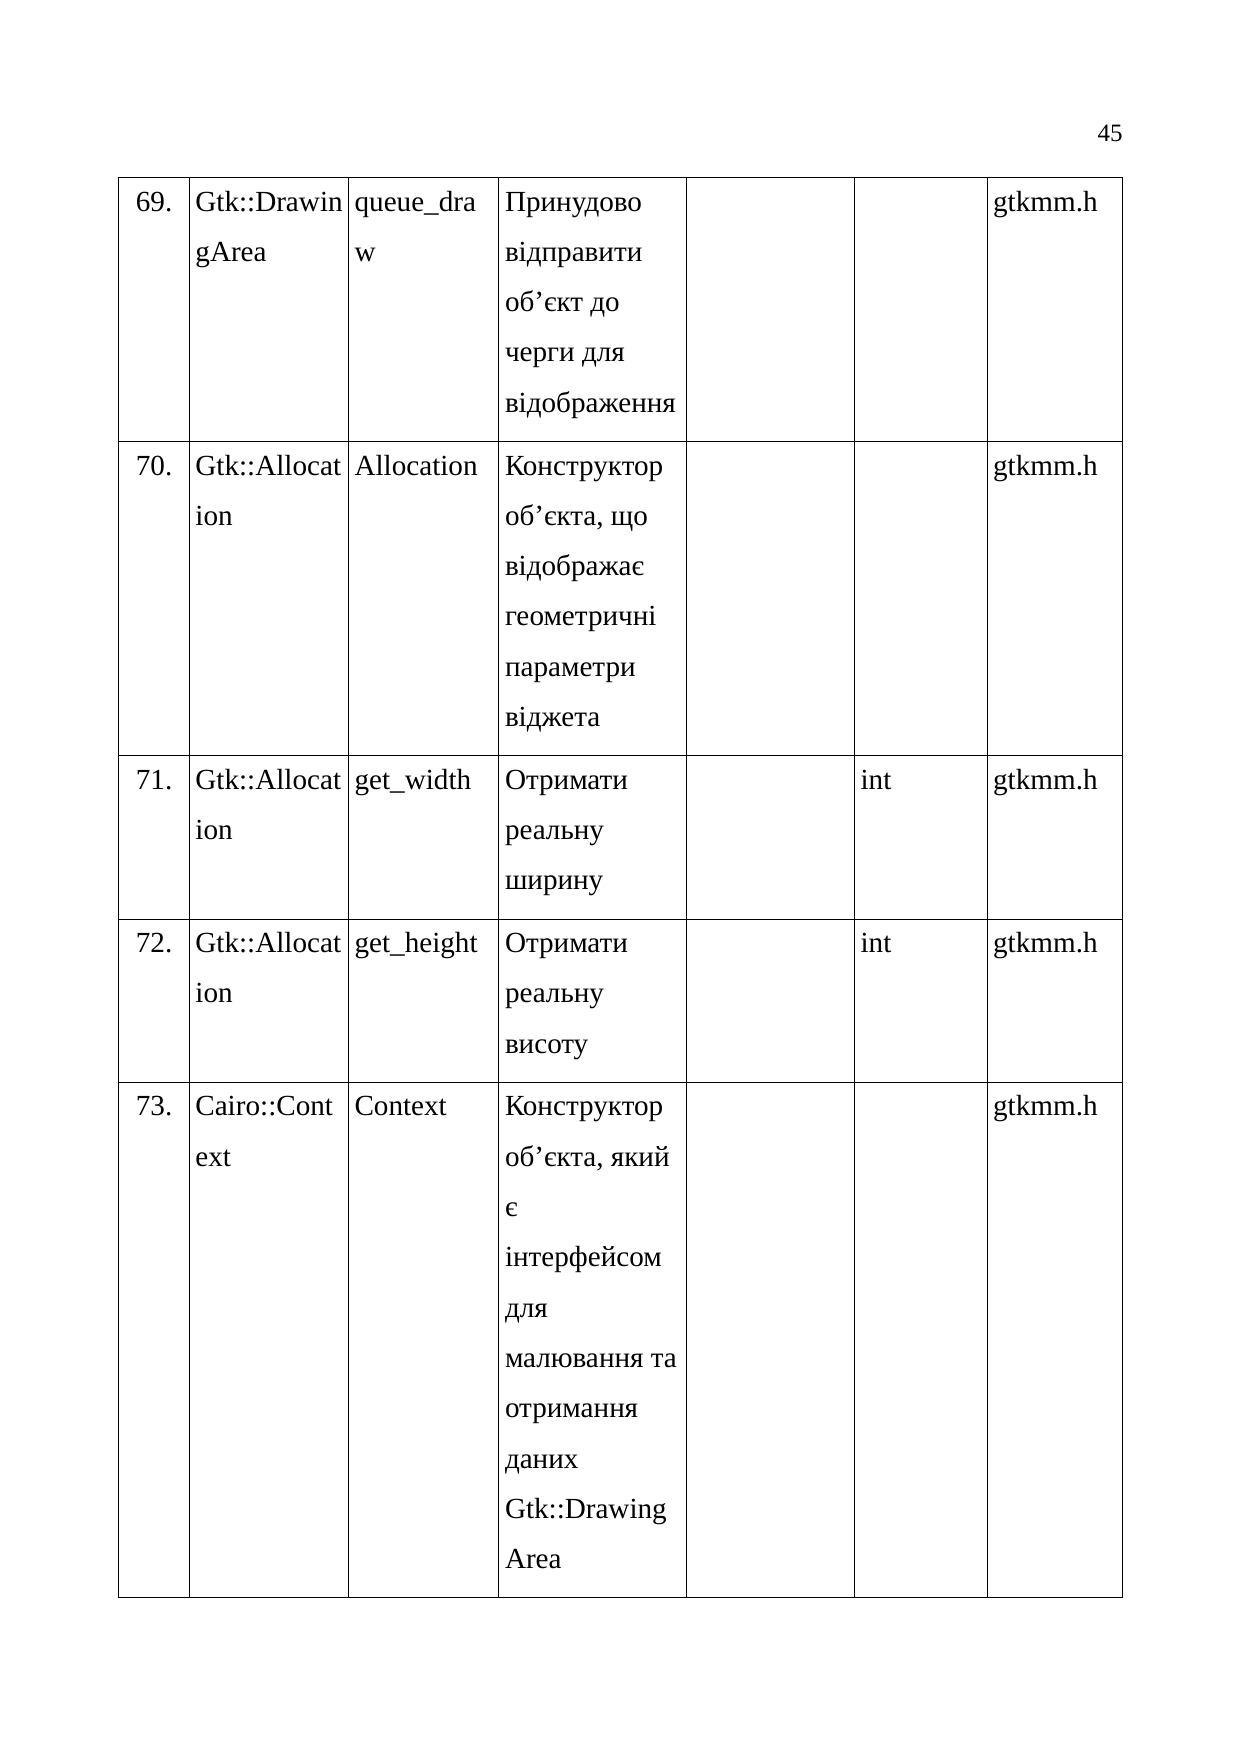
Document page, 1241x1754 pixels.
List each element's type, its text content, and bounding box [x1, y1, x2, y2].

table_cell [855, 1083, 987, 1597]
table_cell [855, 178, 987, 441]
table_cell gtkmm.h [988, 178, 1122, 441]
table_cell [687, 178, 854, 441]
table_cell Allocation [349, 442, 498, 755]
table_cell 71. [119, 756, 189, 918]
table_cell gtkmm.h [988, 442, 1122, 755]
table_cell gtkmm.h [988, 920, 1122, 1082]
table_cell int [855, 756, 987, 918]
table_cell 69. [119, 178, 189, 441]
table_cell Конструктор об’єкта, який є інтерфейсом для малювання та отримання даних Gtk::DrawingArea [499, 1083, 686, 1597]
table_cell [687, 1083, 854, 1597]
table_cell gtkmm.h [988, 756, 1122, 918]
table_cell Cairo::Context [190, 1083, 348, 1597]
table_cell [687, 920, 854, 1082]
table_cell Gtk::Allocation [190, 920, 348, 1082]
table_cell Gtk::Allocation [190, 442, 348, 755]
table_cell get_height [349, 920, 498, 1082]
table_cell 73. [119, 1083, 189, 1597]
table_cell Gtk::DrawingArea [190, 178, 348, 441]
table_cell Отримати реальну висоту [499, 920, 686, 1082]
table_cell Отримати реальну ширину [499, 756, 686, 918]
table_cell Gtk::Allocation [190, 756, 348, 918]
table_cell Context [349, 1083, 498, 1597]
table_cell [855, 442, 987, 755]
table_cell queue_draw [349, 178, 498, 441]
table_cell Конструктор об’єкта, що відображає геометричні параметри віджета [499, 442, 686, 755]
table_cell 72. [119, 920, 189, 1082]
table_cell int [855, 920, 987, 1082]
table_cell [687, 756, 854, 918]
table_cell get_width [349, 756, 498, 918]
table_cell 70. [119, 442, 189, 755]
table_cell gtkmm.h [988, 1083, 1122, 1597]
table_cell Принудово відправити об’єкт до черги для відображення [499, 178, 686, 441]
table_cell [687, 442, 854, 755]
